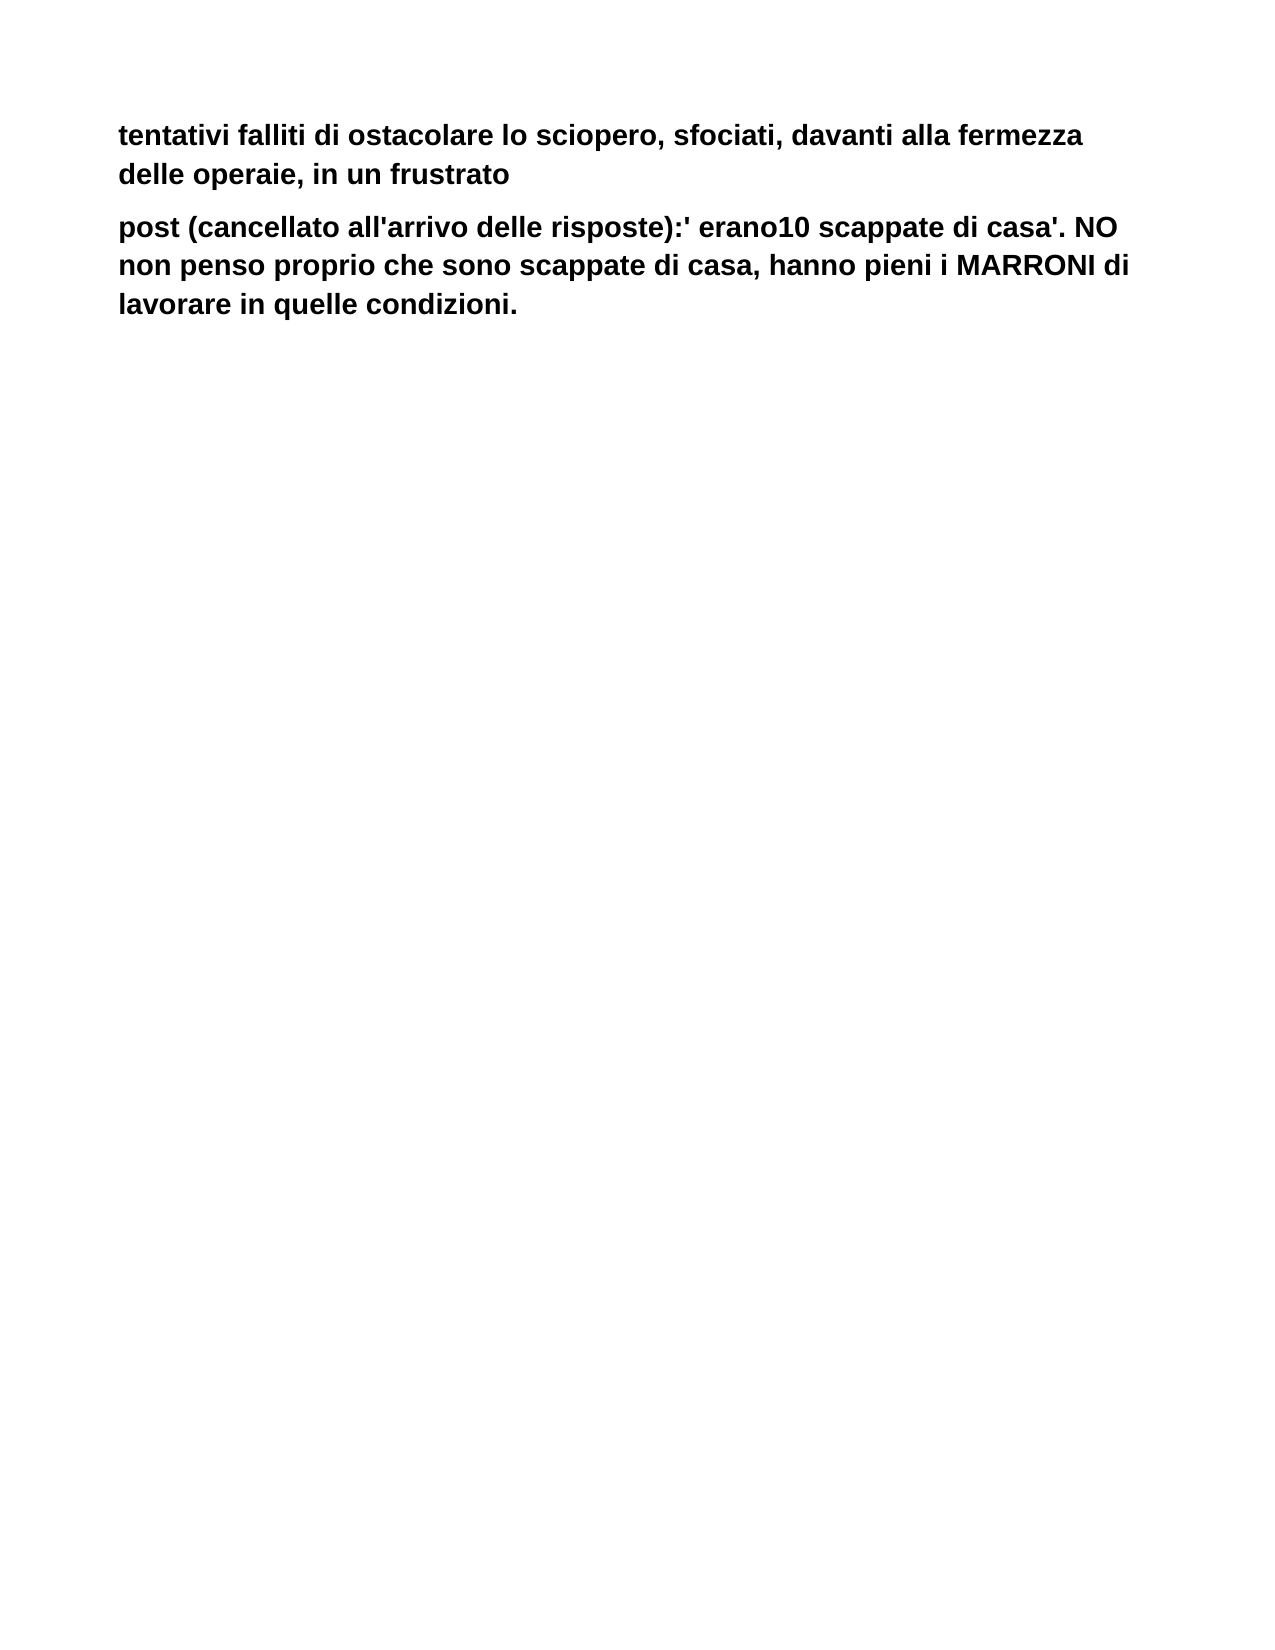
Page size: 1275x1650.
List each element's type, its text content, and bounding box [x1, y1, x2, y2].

text tentativi falliti di ostacolare lo sciopero, sfociati, davanti alla fermezza delle operaie, in un frustrato [118, 118, 1157, 190]
text post (cancellato all'arrivo delle risposte):' erano10 scappate di casa'. NO non penso proprio che sono scappate di casa, hanno pieni i MARRONI di lavorare in quelle condizioni. [118, 210, 1157, 320]
